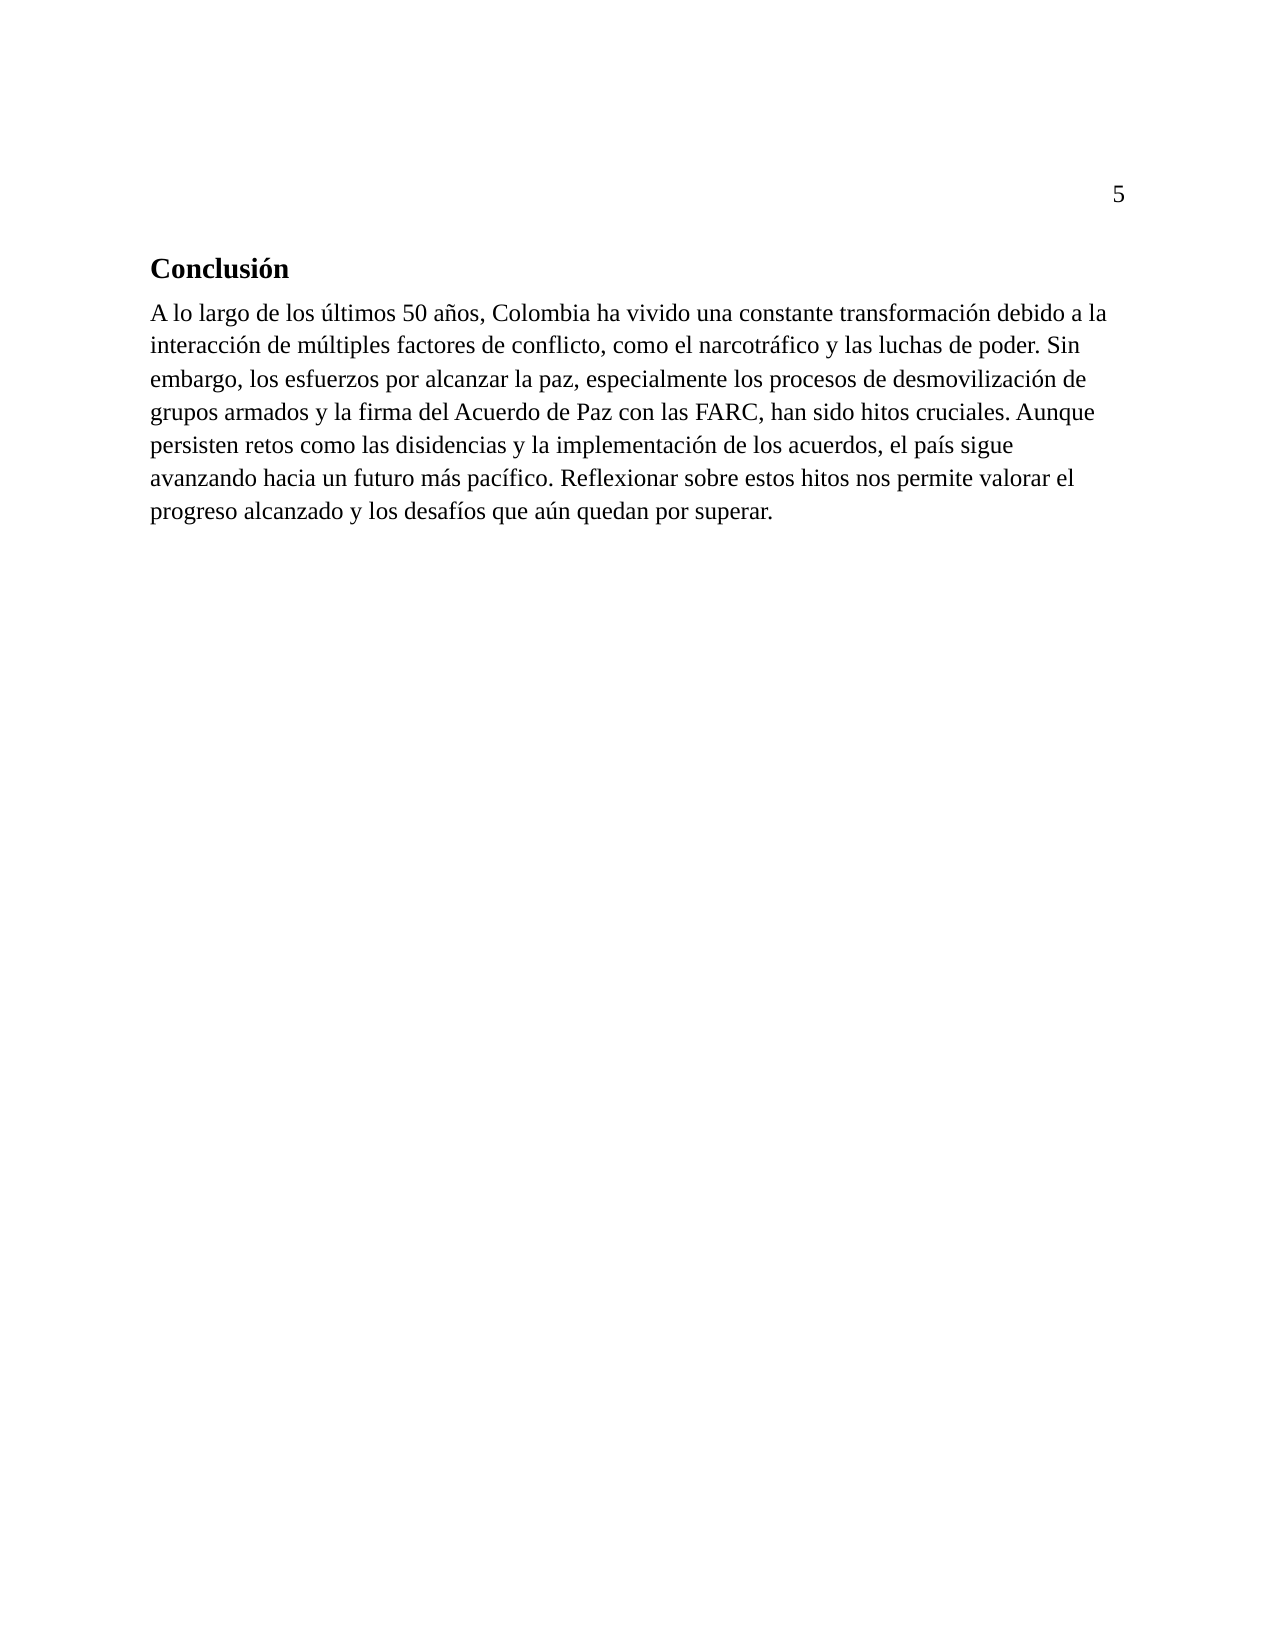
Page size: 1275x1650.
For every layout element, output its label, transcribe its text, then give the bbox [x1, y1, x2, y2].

subtitle Conclusión [150, 252, 1125, 285]
text A lo largo de los últimos 50 años, Colombia ha vivido una constante transformación debido a la interacción de múltiples factores de conflicto, como el narcotráfico y las luchas de poder. Sin embargo, los esfuerzos por alcanzar la paz, especialmente los procesos de desmovilización de grupos armados y la firma del Acuerdo de Paz con las FARC, han sido hitos cruciales. Aunque persisten retos como las disidencias y la implementación de los acuerdos, el país sigue avanzando hacia un futuro más pacífico. Reflexionar sobre estos hitos nos permite valorar el progreso alcanzado y los desafíos que aún quedan por superar. [150, 298, 1125, 524]
